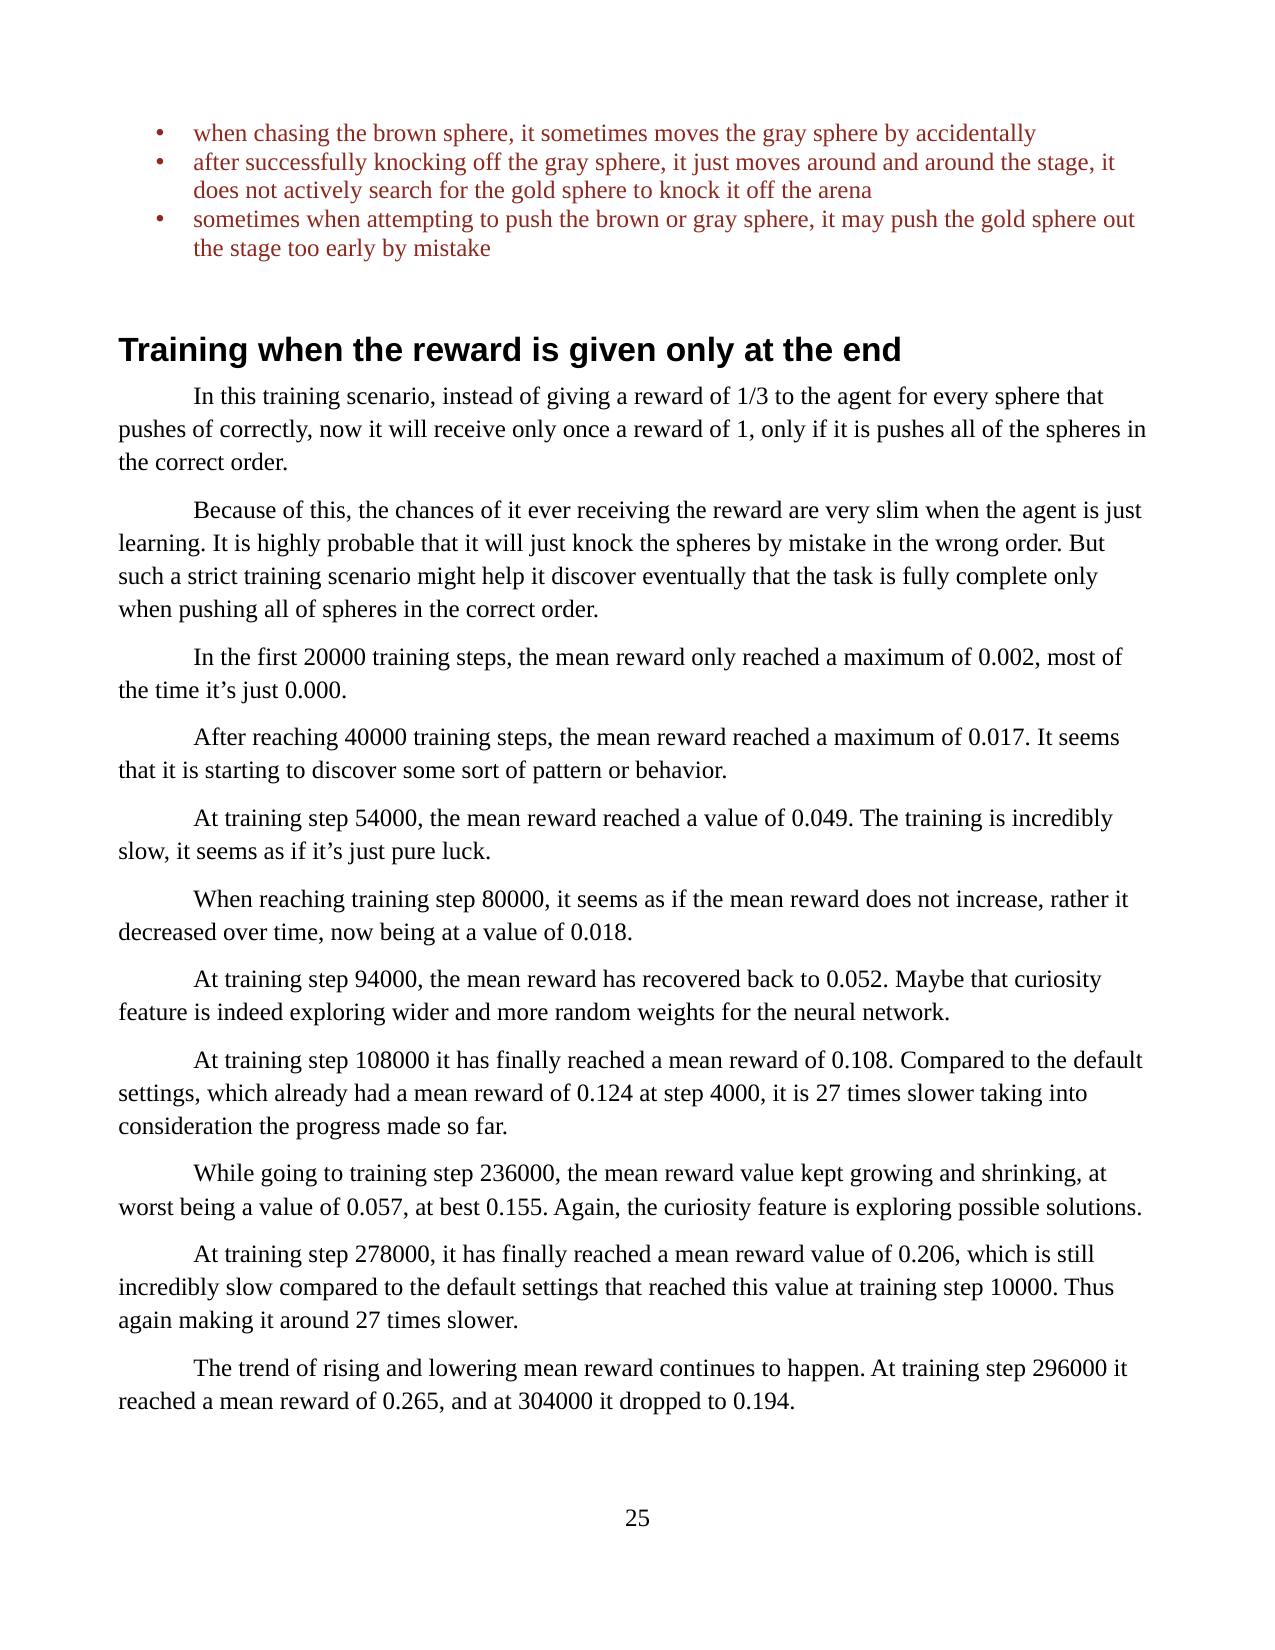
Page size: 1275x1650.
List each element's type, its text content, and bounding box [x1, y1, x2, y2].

text After reaching 40000 training steps, the mean reward reached a maximum of 0.017. It seems that it is starting to discover some sort of pattern or behavior. [118, 722, 1157, 784]
text Because of this, the chances of it ever receiving the reward are very slim when the agent is just learning. It is highly probable that it will just knock the spheres by mistake in the wrong order. But such a strict training scenario might help it discover eventually that the task is fully complete only when pushing all of spheres in the correct order. [118, 495, 1157, 623]
text When reaching training step 80000, it seems as if the mean reward does not increase, rather it decreased over time, now being at a value of 0.018. [118, 884, 1157, 945]
text At training step 94000, the mean reward has recovered back to 0.052. Maybe that curiosity feature is indeed exploring wider and more random weights for the neural network. [118, 964, 1157, 1026]
text In the first 20000 training steps, the mean reward only reached a maximum of 0.002, most of the time it’s just 0.000. [118, 642, 1157, 703]
text At training step 278000, it has finally reached a mean reward value of 0.206, which is still incredibly slow compared to the default settings that reached this value at training step 10000. Thus again making it around 27 times slower. [118, 1239, 1157, 1334]
list when chasing the brown sphere, it sometimes moves the gray sphere by accidentally [156, 118, 1157, 147]
text At training step 108000 it has finally reached a mean reward of 0.108. Compared to the default settings, which already had a mean reward of 0.124 at step 4000, it is 27 times slower taking into consideration the progress made so far. [118, 1045, 1157, 1140]
text The trend of rising and lowering mean reward continues to happen. At training step 296000 it reached a mean reward of 0.265, and at 304000 it dropped to 0.194. [118, 1353, 1157, 1414]
text At training step 54000, the mean reward reached a value of 0.049. The training is incredibly slow, it seems as if it’s just pure luck. [118, 803, 1157, 865]
text While going to training step 236000, the mean reward value kept growing and shrinking, at worst being a value of 0.057, at best 0.155. Again, the curiosity feature is exploring possible solutions. [118, 1158, 1157, 1220]
list sometimes when attempting to push the brown or gray sphere, it may push the gold sphere out the stage too early by mistake [156, 204, 1157, 262]
subtitle Training when the reward is given only at the end [118, 330, 1157, 369]
text In this training scenario, instead of giving a reward of 1/3 to the agent for every sphere that pushes of correctly, now it will receive only once a reward of 1, only if it is pushes all of the spheres in the correct order. [118, 381, 1157, 476]
list after successfully knocking off the gray sphere, it just moves around and around the stage, it does not actively search for the gold sphere to knock it off the arena [156, 147, 1157, 204]
